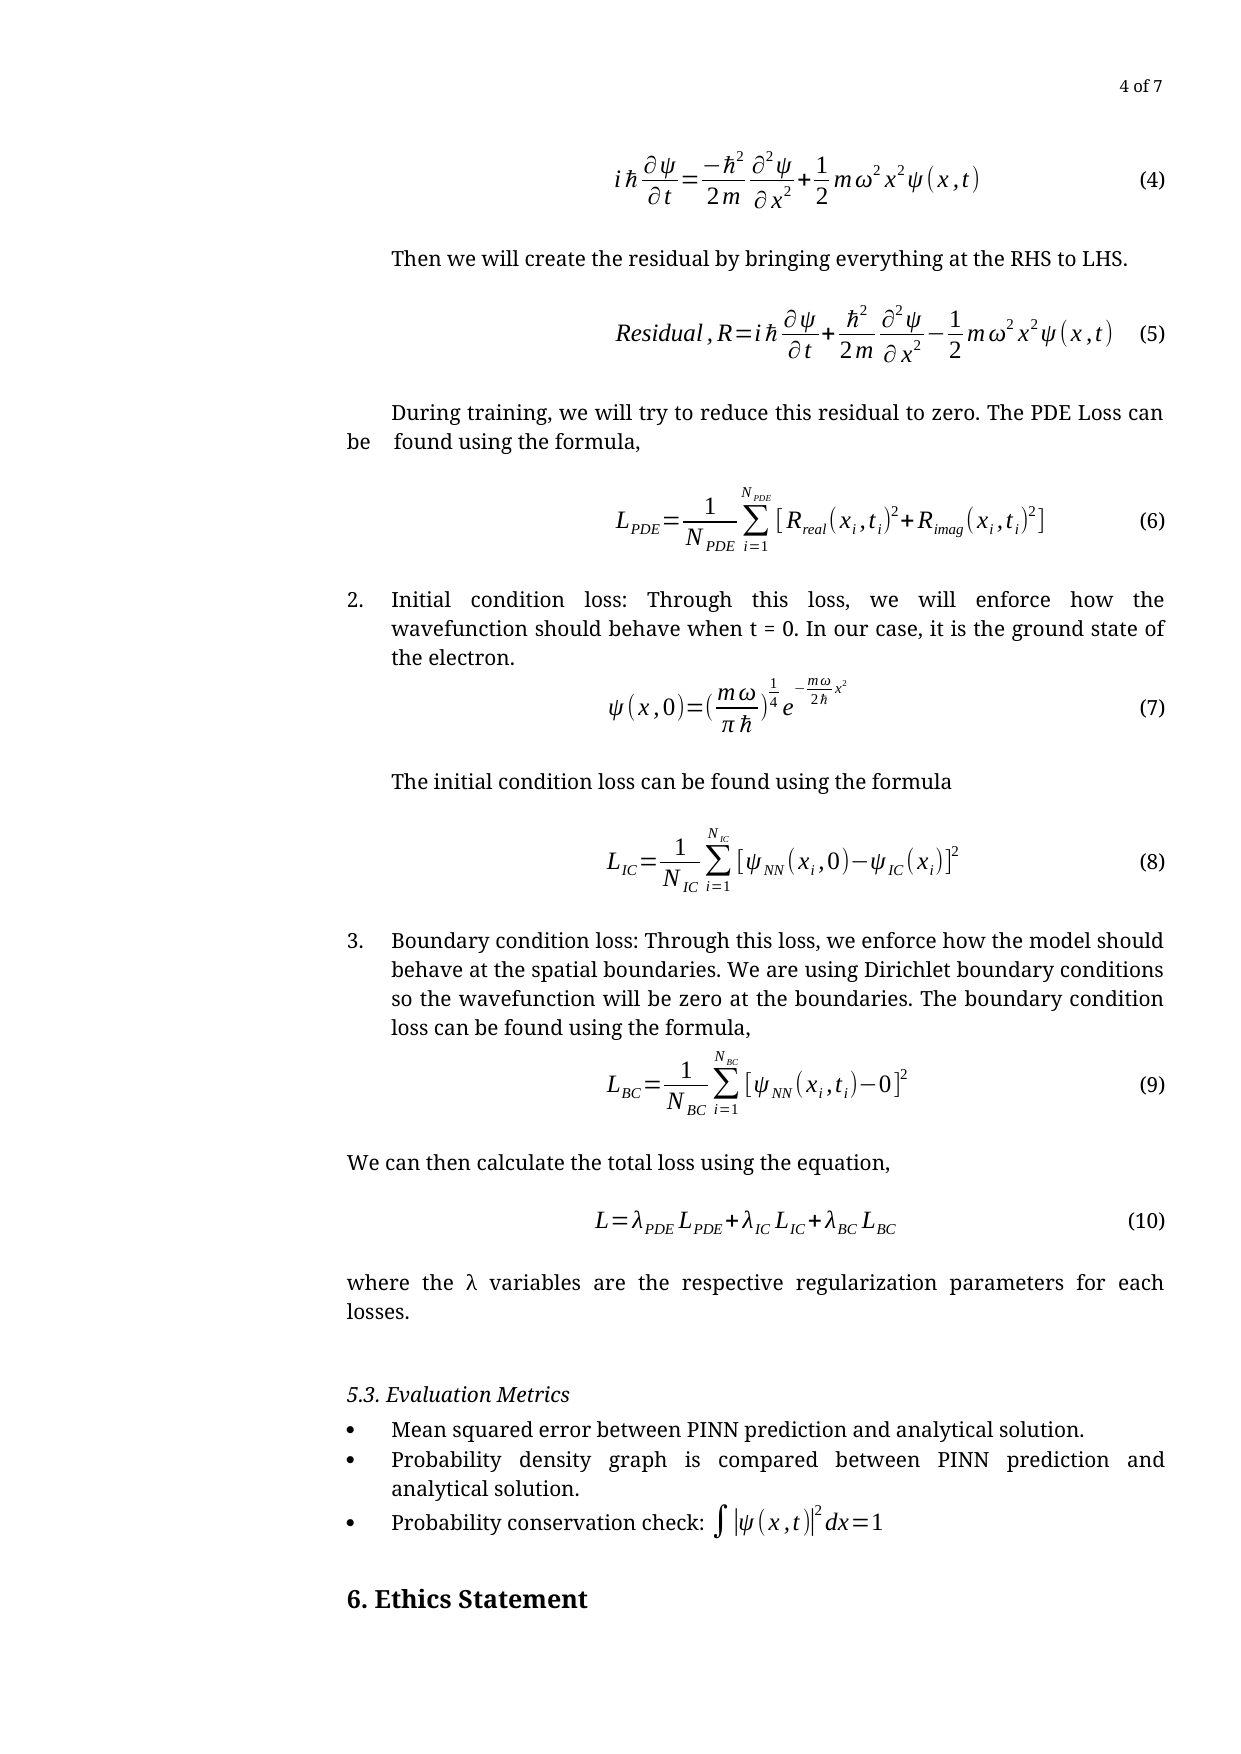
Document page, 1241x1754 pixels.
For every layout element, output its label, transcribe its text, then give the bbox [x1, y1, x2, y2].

text (6) [347, 484, 1165, 555]
text (9) [347, 1048, 1165, 1119]
text We can then calculate the total loss using the equation, [347, 1148, 1165, 1177]
text Then we will create the residual by bringing everything at the RHS to LHS. [347, 243, 1165, 272]
subtitle 6. Ethics Statement [347, 1582, 1165, 1616]
list Probability conservation check: [347, 1502, 1165, 1540]
list Initial condition loss: Through this loss, we will enforce how the wavefunction should behave when t = 0. In our case, it is the ground state of the electron. [347, 584, 1165, 672]
text where the λ variables are the respective regularization parameters for each losses. [347, 1267, 1165, 1325]
text (4) [347, 148, 1165, 214]
subtitle 5.3. Evaluation Metrics [347, 1379, 1165, 1408]
text (5) [347, 301, 1165, 368]
text (8) [347, 825, 1165, 896]
text During training, we will try to reduce this residual to zero. The PDE Loss can be found using the formula, [347, 397, 1165, 455]
text (10) [347, 1206, 1165, 1238]
text The initial condition loss can be found using the formula [347, 767, 1165, 796]
list Probability density graph is compared between PINN prediction and analytical solution. [347, 1444, 1165, 1502]
list Mean squared error between PINN prediction and analytical solution. [347, 1415, 1165, 1444]
list Boundary condition loss: Through this loss, we enforce how the model should behave at the spatial boundaries. We are using Dirichlet boundary conditions so the wavefunction will be zero at the boundaries. The boundary condition loss can be found using the formula, [347, 925, 1165, 1042]
text (7) [347, 672, 1165, 738]
